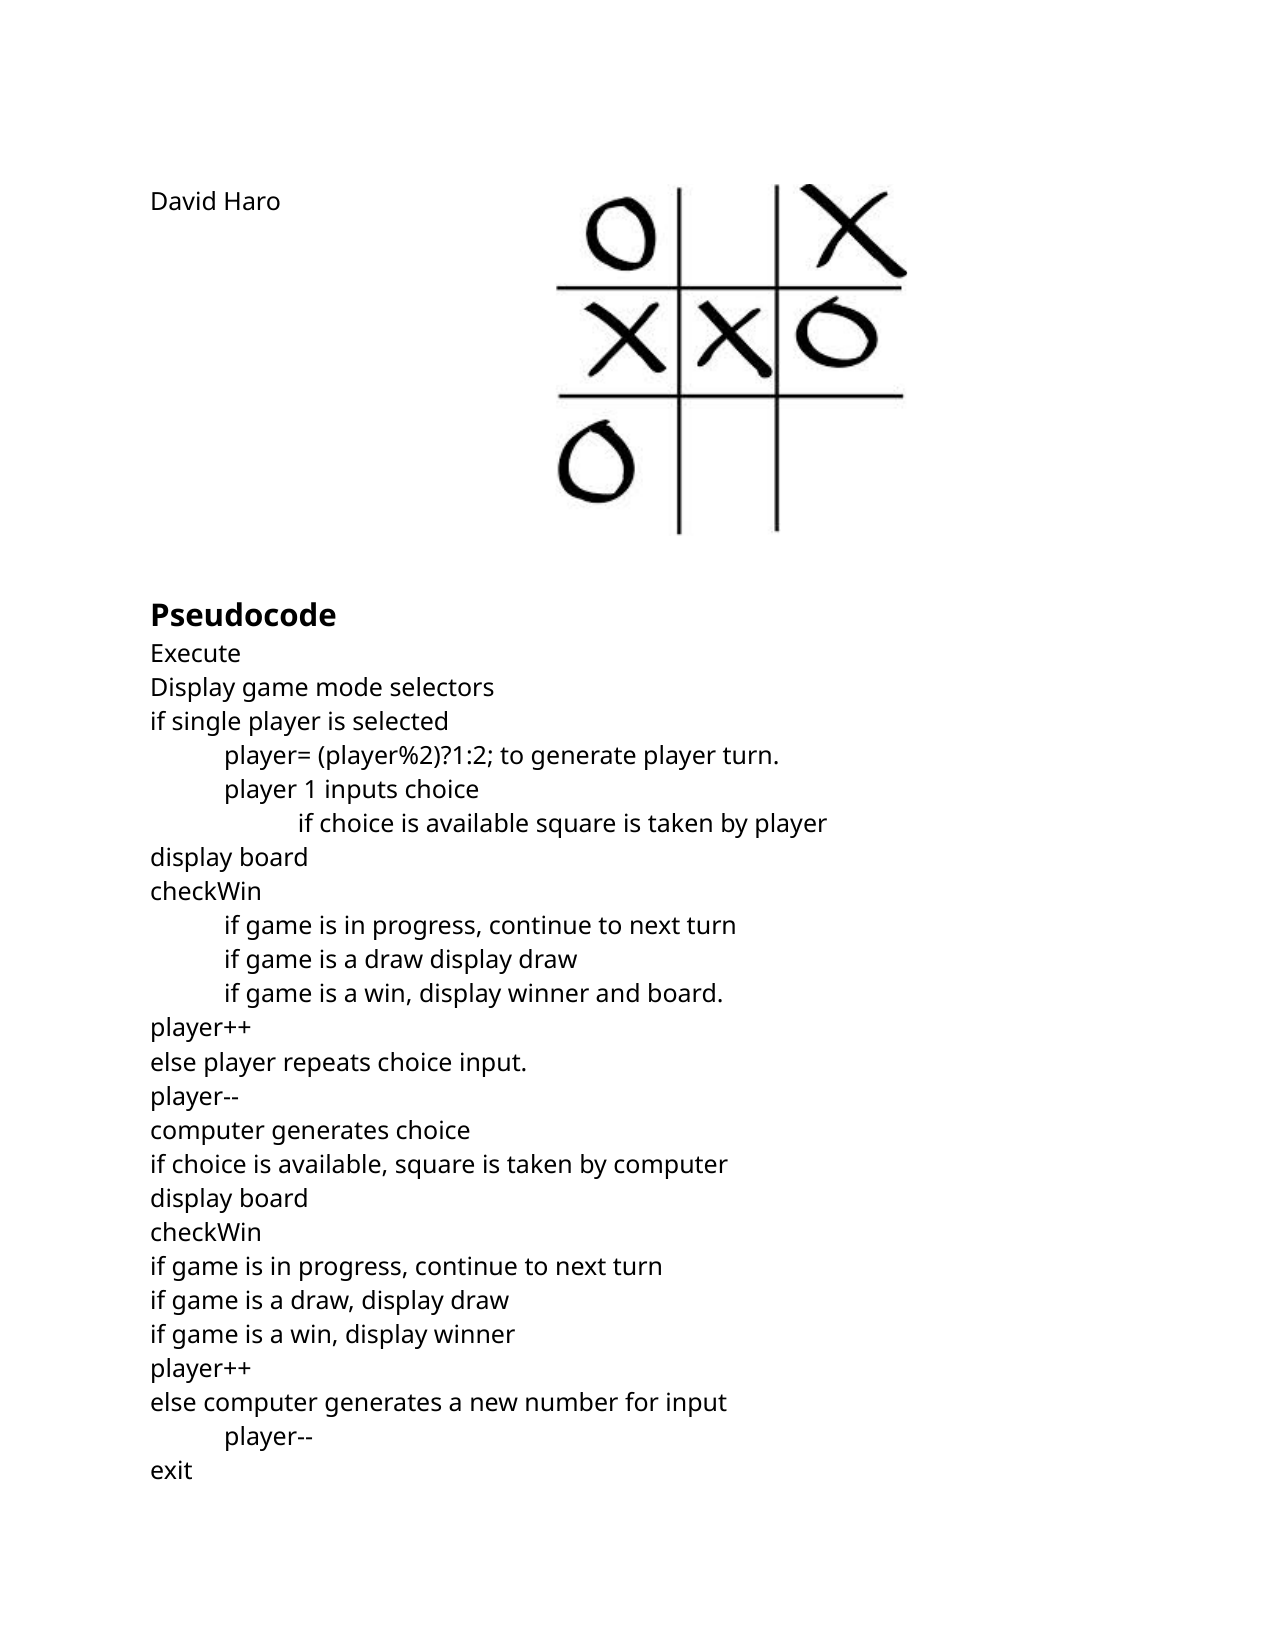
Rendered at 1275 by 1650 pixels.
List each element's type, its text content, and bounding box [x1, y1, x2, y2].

text player++ [150, 1351, 1125, 1385]
text else computer generates a new number for input [150, 1385, 1125, 1419]
text player++ [150, 1010, 1125, 1044]
text if game is in progress, continue to next turn [150, 908, 1125, 942]
text player-- [150, 1419, 1125, 1453]
text computer generates choice [150, 1112, 1125, 1146]
text if game is a win, display winner and board. [150, 976, 1125, 1010]
text player= (player%2)?1:2; to generate player turn. [150, 738, 1125, 772]
text checkWin [150, 1214, 1125, 1248]
text exit [150, 1453, 1125, 1487]
text player-- [150, 1078, 1125, 1112]
text else player repeats choice input. [150, 1044, 1125, 1078]
text if choice is available square is taken by player [150, 806, 1125, 840]
text Execute [150, 635, 1125, 669]
text display board [150, 1180, 1125, 1214]
text Display game mode selectors [150, 669, 1125, 703]
text David Haro [150, 184, 555, 218]
text if choice is available, square is taken by computer [150, 1146, 1125, 1180]
picture [555, 184, 908, 536]
text display board [150, 840, 1125, 874]
text Pseudocode [150, 593, 1125, 635]
text checkWin [150, 874, 1125, 908]
text if game is a draw display draw [150, 942, 1125, 976]
text if game is in progress, continue to next turn [150, 1248, 1125, 1283]
text [908, 184, 1125, 218]
text if single player is selected [150, 703, 1125, 738]
text if game is a win, display winner [150, 1317, 1125, 1351]
text if game is a draw, display draw [150, 1283, 1125, 1317]
text player 1 inputs choice [150, 772, 1125, 806]
